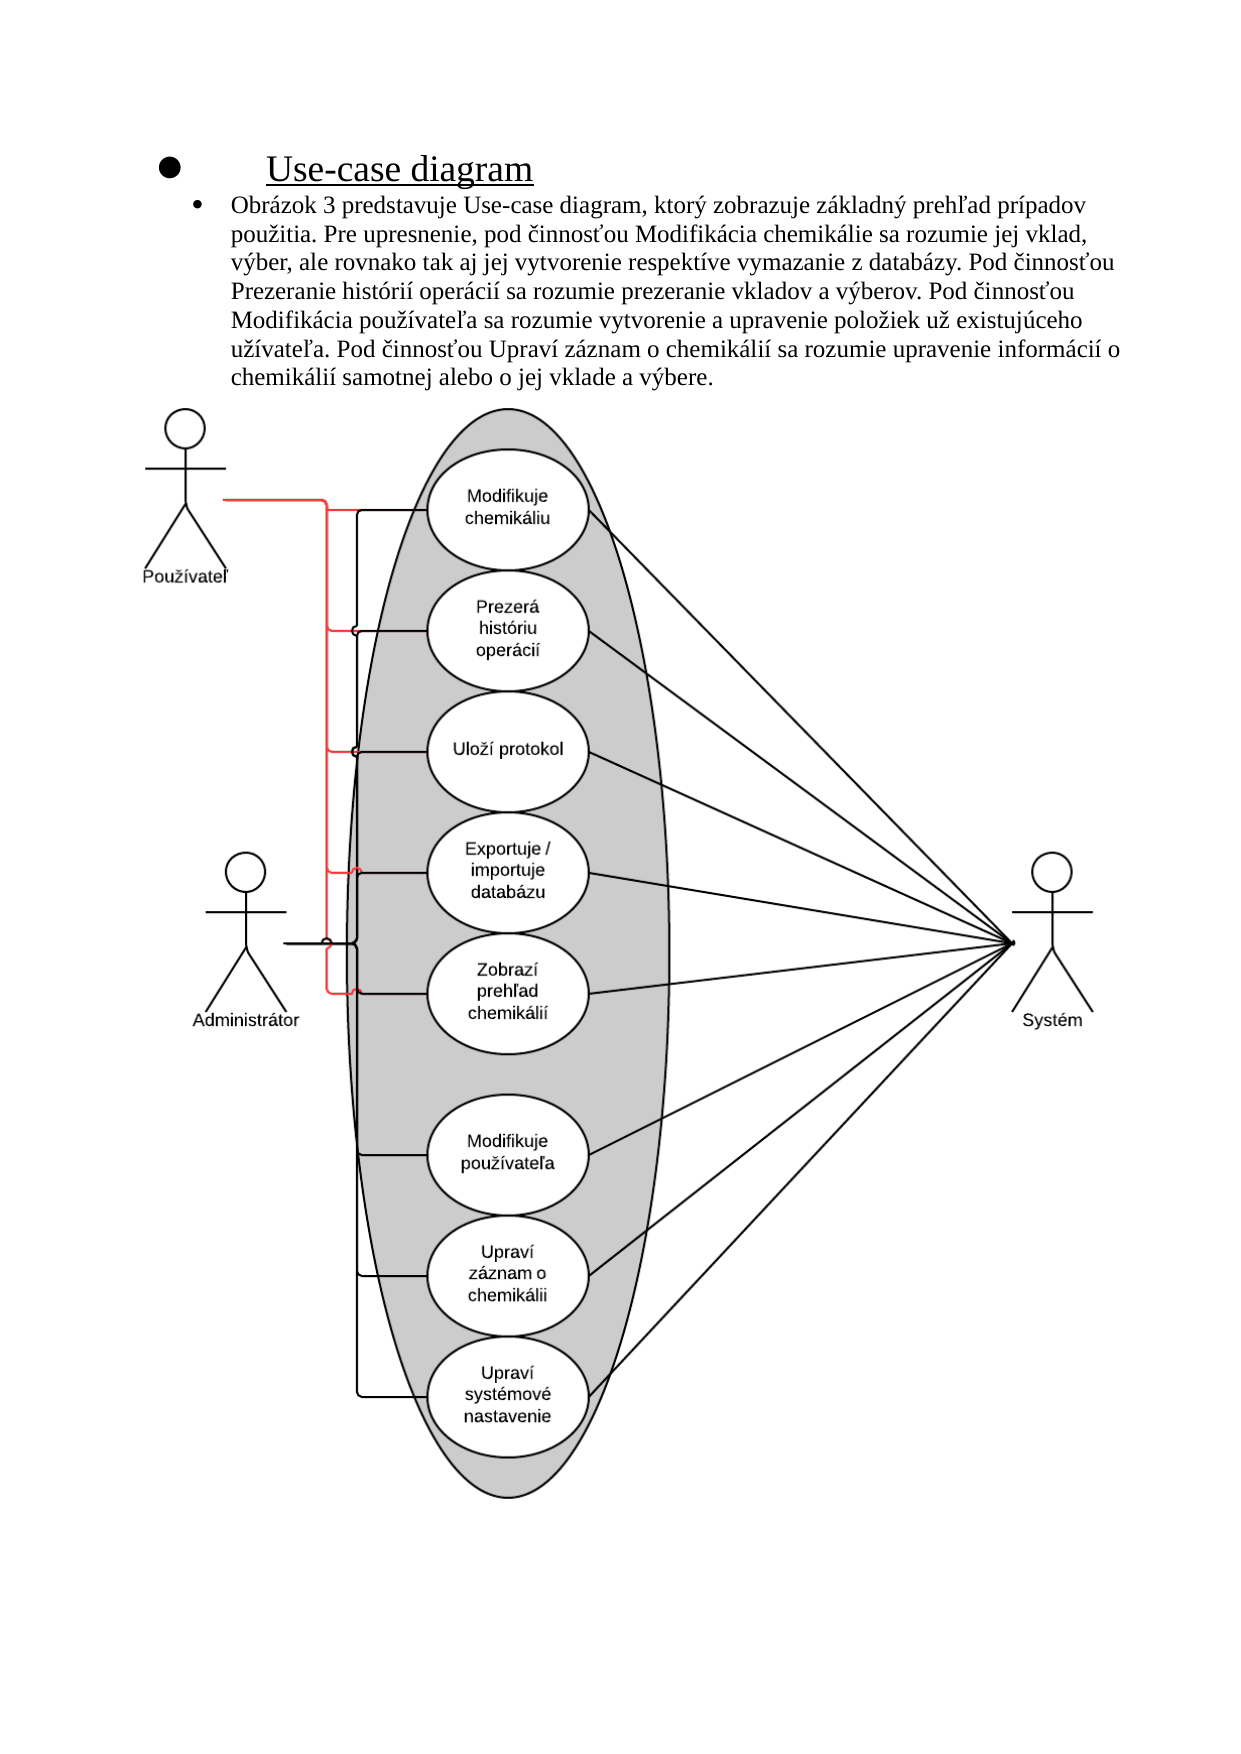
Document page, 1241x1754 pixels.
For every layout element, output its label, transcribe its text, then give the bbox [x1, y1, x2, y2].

list Use-case diagram [156, 147, 1122, 190]
picture [118, 391, 1122, 1522]
list Obrázok 3 predstavuje Use-case diagram, ktorý zobrazuje základný prehľad prípadov použitia. Pre upresnenie, pod činnosťou Modifikácia chemikálie sa rozumie jej vklad, výber, ale rovnako tak aj jej vytvorenie respektíve vymazanie z databázy. Pod činnosťou Prezeranie histórií operácií sa rozumie prezeranie vkladov a výberov. Pod činnosťou Modifikácia používateľa sa rozumie vytvorenie a upravenie položiek už existujúceho užívateľa. Pod činnosťou Upraví záznam o chemikálií sa rozumie upravenie informácií o chemikálií samotnej alebo o jej vklade a výbere. [193, 190, 1122, 391]
